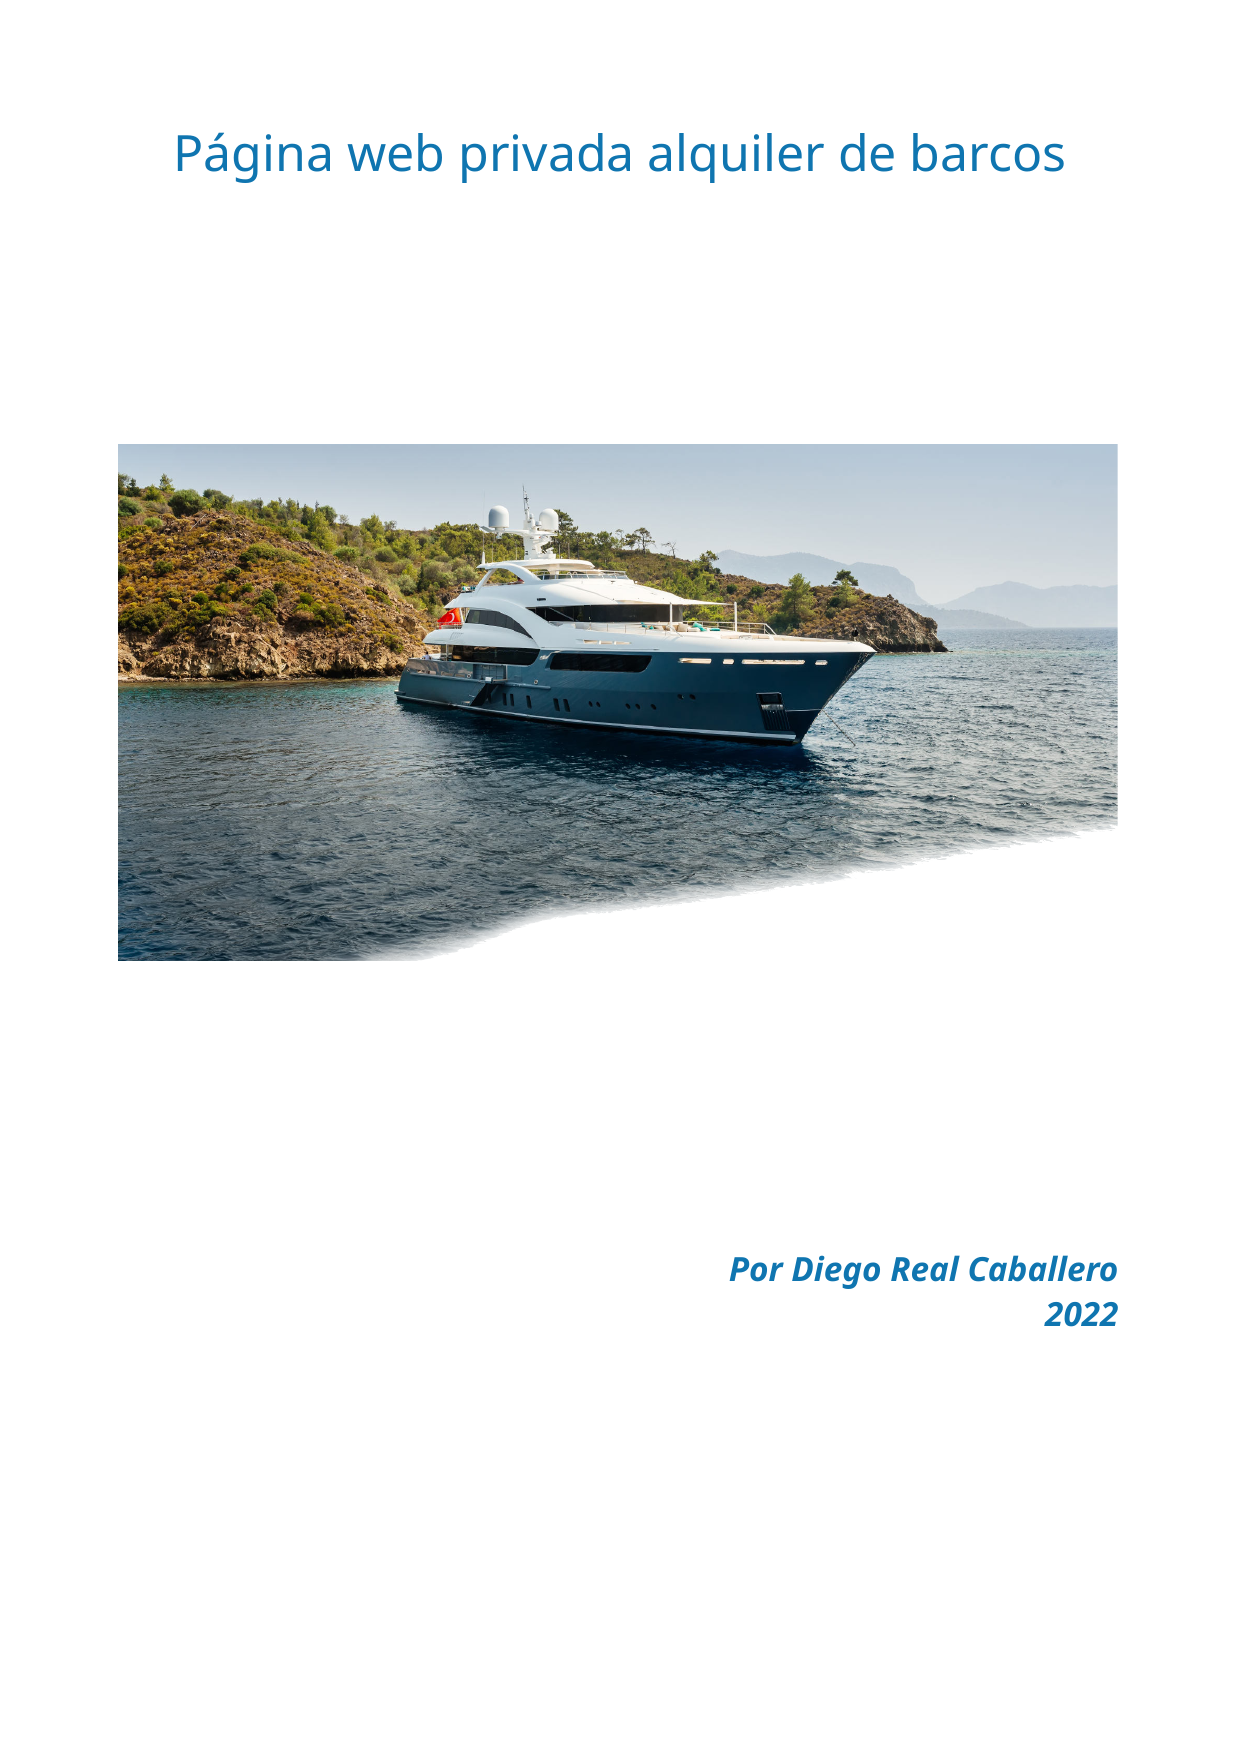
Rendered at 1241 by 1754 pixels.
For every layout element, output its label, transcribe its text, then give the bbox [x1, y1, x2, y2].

text Página web privada alquiler de barcos [118, 118, 1122, 186]
picture [118, 444, 1118, 961]
list 2022 [156, 1291, 1122, 1336]
list Por Diego Real Caballero [156, 1246, 1122, 1291]
